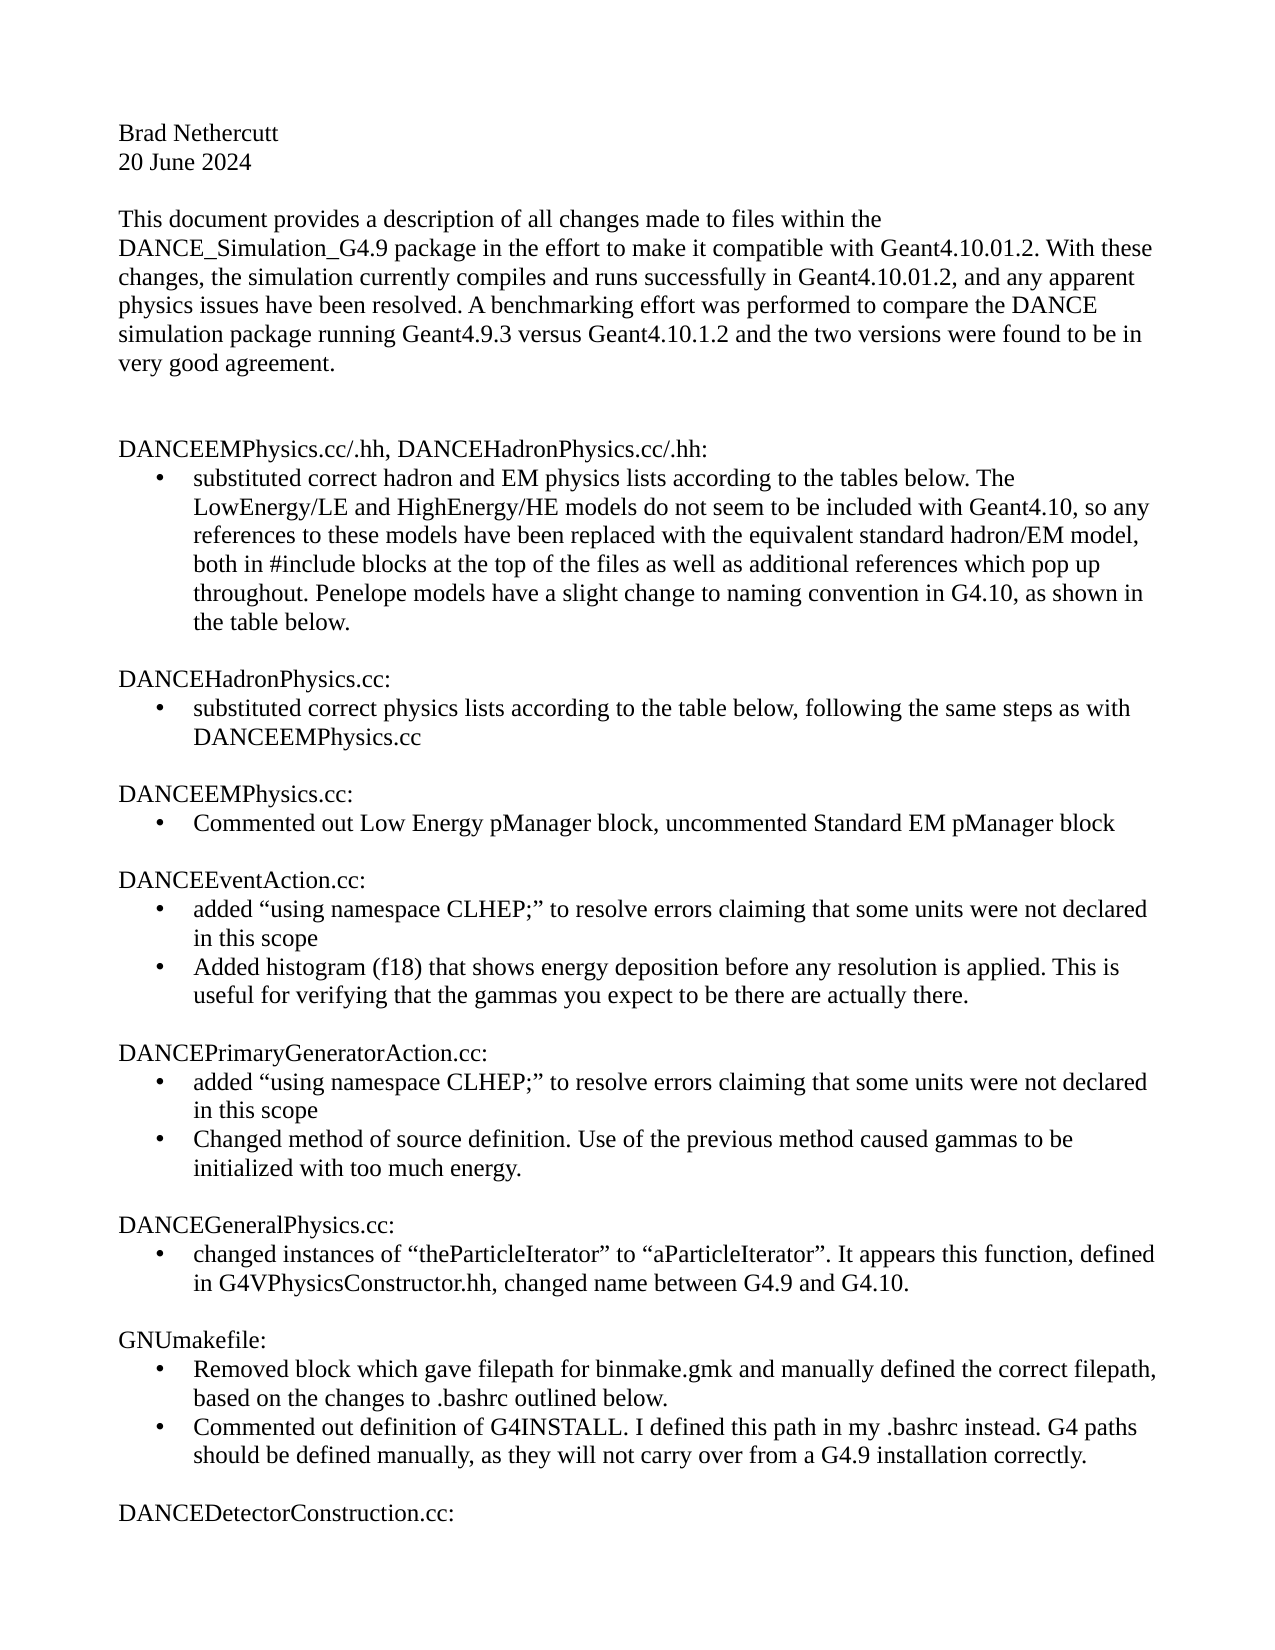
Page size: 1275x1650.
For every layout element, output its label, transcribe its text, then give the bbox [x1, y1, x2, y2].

text This document provides a description of all changes made to files within the DANCE_Simulation_G4.9 package in the effort to make it compatible with Geant4.10.01.2. With these changes, the simulation currently compiles and runs successfully in Geant4.10.01.2, and any apparent physics issues have been resolved. A benchmarking effort was performed to compare the DANCE simulation package running Geant4.9.3 versus Geant4.10.1.2 and the two versions were found to be in very good agreement. [118, 204, 1157, 377]
text DANCEEventAction.cc: [118, 866, 1157, 894]
list Removed block which gave filepath for binmake.gmk and manually defined the correct filepath, based on the changes to .bashrc outlined below. [156, 1354, 1157, 1412]
list Added histogram (f18) that shows energy deposition before any resolution is applied. This is useful for verifying that the gammas you expect to be there are actually there. [156, 952, 1157, 1009]
text DANCEDetectorConstruction.cc: [118, 1498, 1157, 1527]
text DANCEEMPhysics.cc: [118, 779, 1157, 808]
text DANCEEMPhysics.cc/.hh, DANCEHadronPhysics.cc/.hh: [118, 434, 1157, 463]
list substituted correct physics lists according to the table below, following the same steps as with DANCEEMPhysics.cc [156, 693, 1157, 751]
list changed instances of “theParticleIterator” to “aParticleIterator”. It appears this function, defined in G4VPhysicsConstructor.hh, changed name between G4.9 and G4.10. [156, 1239, 1157, 1297]
list Commented out definition of G4INSTALL. I defined this path in my .bashrc instead. G4 paths should be defined manually, as they will not carry over from a G4.9 installation correctly. [156, 1412, 1157, 1469]
text 20 June 2024 [118, 147, 1157, 176]
text Brad Nethercutt [118, 118, 1157, 147]
list added “using namespace CLHEP;” to resolve errors claiming that some units were not declared in this scope [156, 894, 1157, 952]
list added “using namespace CLHEP;” to resolve errors claiming that some units were not declared in this scope [156, 1067, 1157, 1124]
text DANCEPrimaryGeneratorAction.cc: [118, 1038, 1157, 1067]
text DANCEGeneralPhysics.cc: [118, 1211, 1157, 1239]
text DANCEHadronPhysics.cc: [118, 664, 1157, 693]
list Changed method of source definition. Use of the previous method caused gammas to be initialized with too much energy. [156, 1124, 1157, 1182]
text GNUmakefile: [118, 1326, 1157, 1354]
list substituted correct hadron and EM physics lists according to the tables below. The LowEnergy/LE and HighEnergy/HE models do not seem to be included with Geant4.10, so any references to these models have been replaced with the equivalent standard hadron/EM model, both in #include blocks at the top of the files as well as additional references which pop up throughout. Penelope models have a slight change to naming convention in G4.10, as shown in the table below. [156, 463, 1157, 636]
list Commented out Low Energy pManager block, uncommented Standard EM pManager block [156, 808, 1157, 837]
